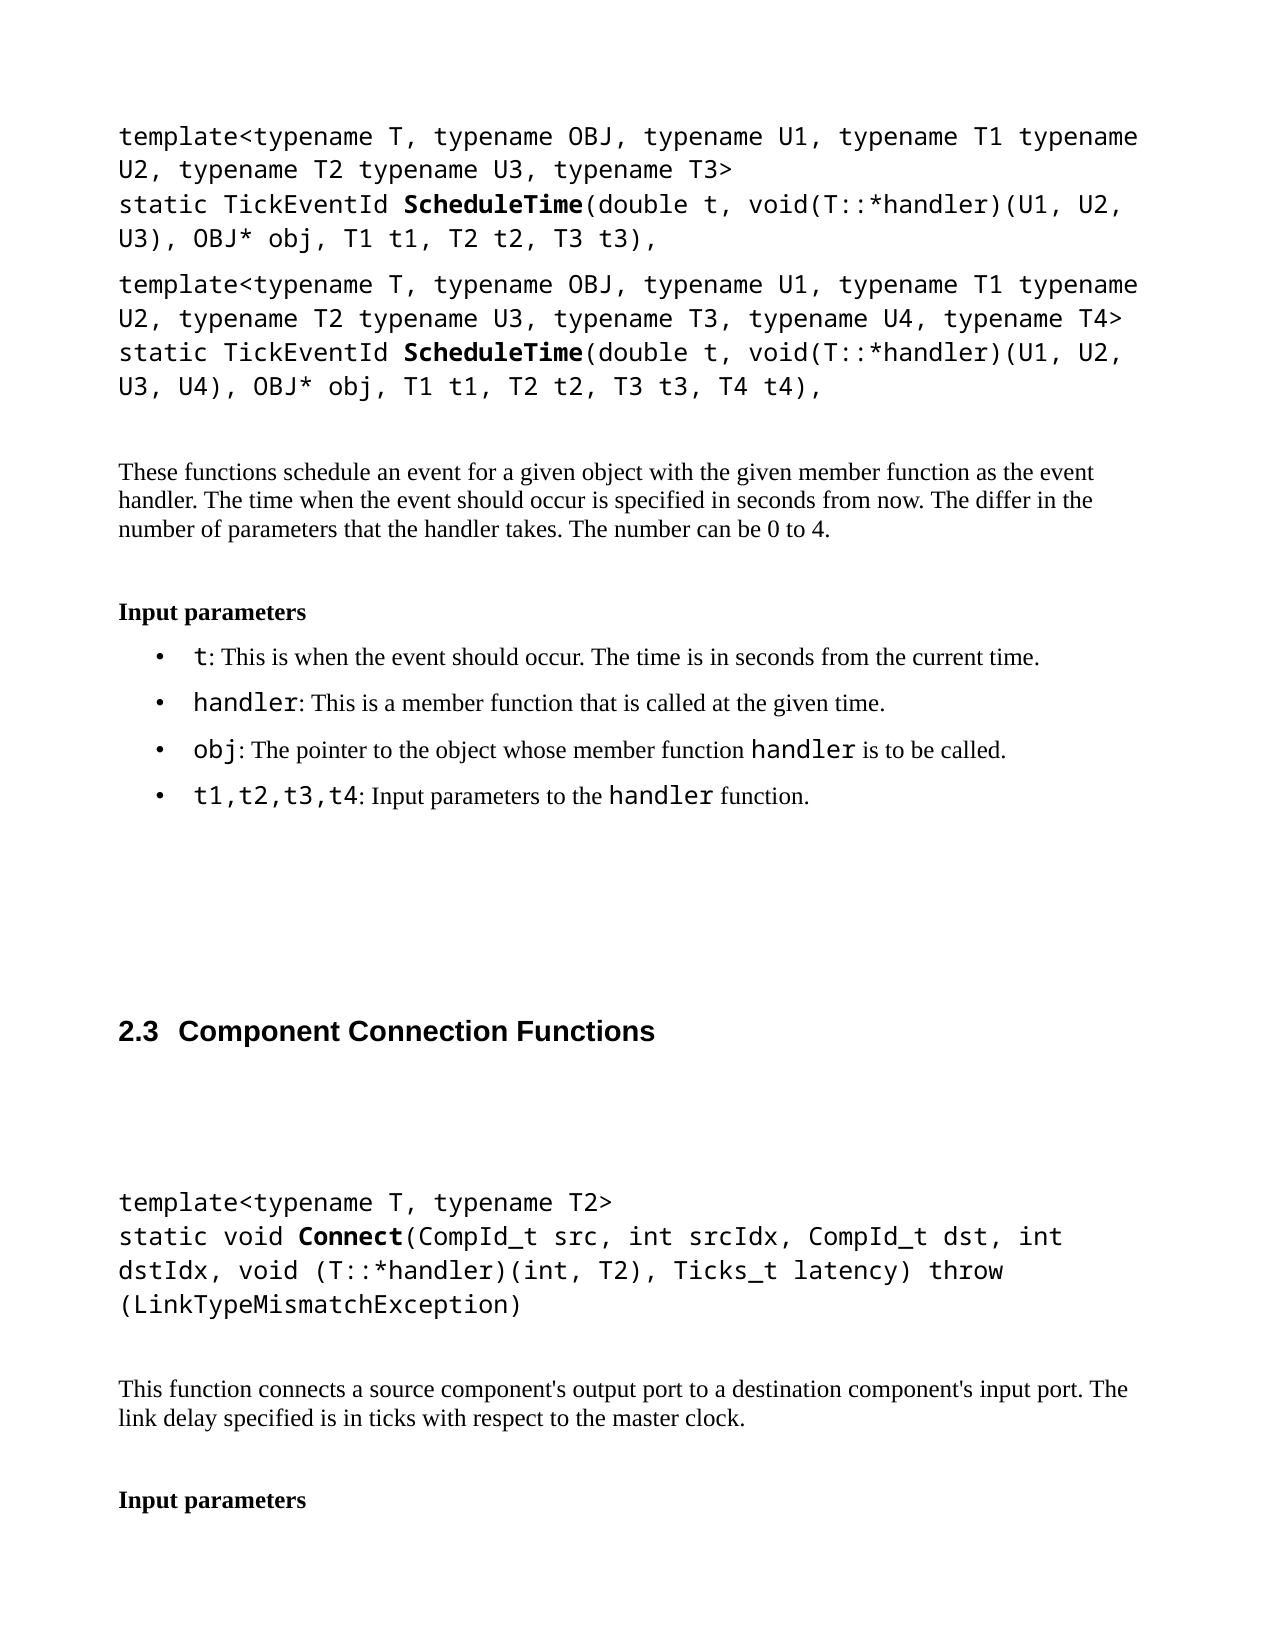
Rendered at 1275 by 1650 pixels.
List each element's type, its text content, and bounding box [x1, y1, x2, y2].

list t: This is when the event should occur. The time is in seconds from the current time. [156, 638, 1157, 672]
text static TickEventId ScheduleTime(double t, void(T::*handler)(U1, U2, U3), OBJ* obj, T1 t1, T2 t2, T3 t3), [118, 186, 1157, 254]
list obj: The pointer to the object whose member function handler is to be called. [156, 731, 1157, 765]
text This function connects a source component's output port to a destination component's input port. The link delay specified is in ticks with respect to the master clock. [118, 1374, 1157, 1432]
text static void Connect(CompId_t src, int srcIdx, CompId_t dst, int dstIdx, void (T::*handler)(int, T2), Ticks_t latency) throw (LinkTypeMismatchException) [118, 1218, 1157, 1320]
text template<typename T, typename OBJ, typename U1, typename T1 typename U2, typename T2 typename U3, typename T3, typename U4, typename T4> [118, 267, 1157, 335]
text template<typename T, typename T2> [118, 1184, 1157, 1218]
text template<typename T, typename OBJ, typename U1, typename T1 typename U2, typename T2 typename U3, typename T3> [118, 118, 1157, 186]
subtitle Component Connection Functions [118, 1014, 1157, 1048]
list handler: This is a member function that is called at the given time. [156, 685, 1157, 719]
text Input parameters [118, 1485, 1157, 1514]
text These functions schedule an event for a given object with the given member function as the event handler. The time when the event should occur is specified in seconds from now. The differ in the number of parameters that the handler takes. The number can be 0 to 4. [118, 457, 1157, 543]
text Input parameters [118, 597, 1157, 626]
text static TickEventId ScheduleTime(double t, void(T::*handler)(U1, U2, U3, U4), OBJ* obj, T1 t1, T2 t2, T3 t3, T4 t4), [118, 335, 1157, 403]
list t1,t2,t3,t4: Input parameters to the handler function. [156, 778, 1157, 812]
